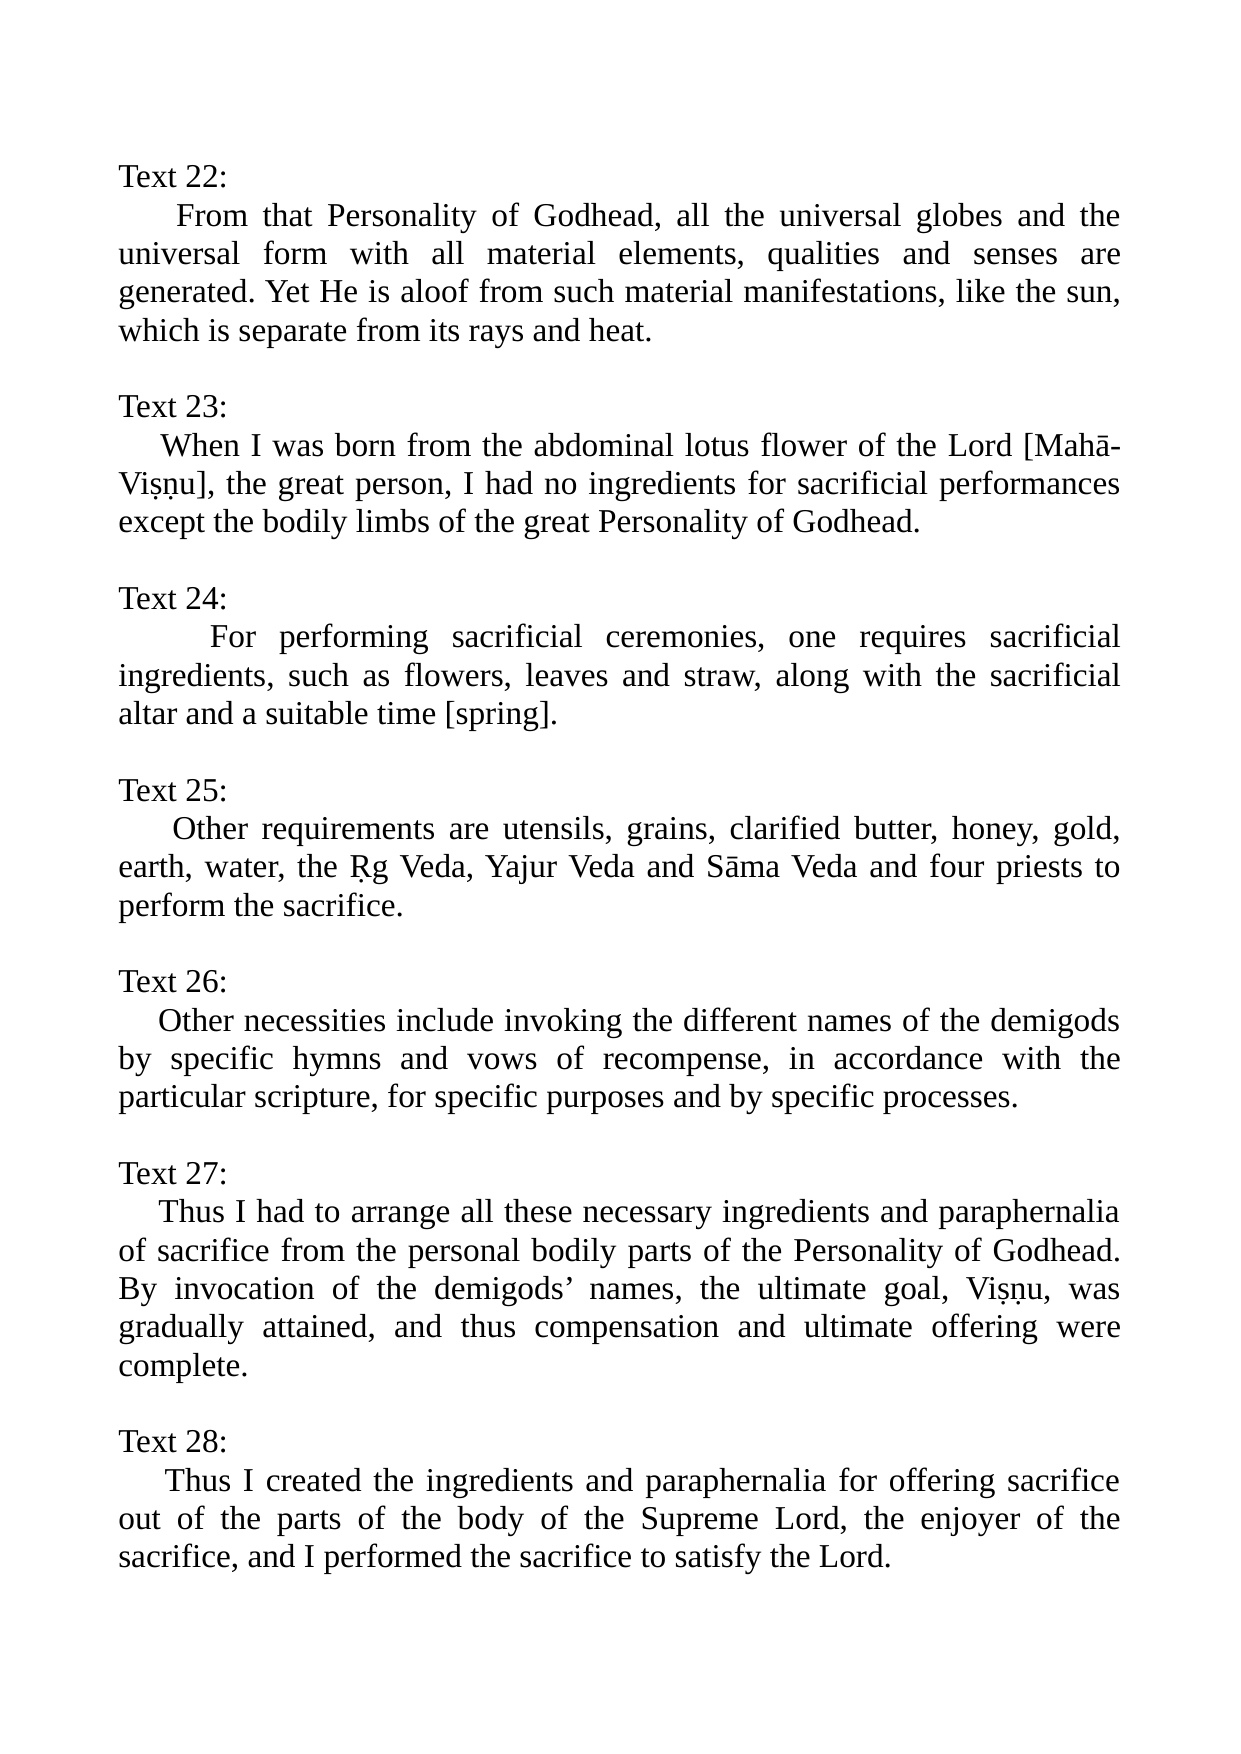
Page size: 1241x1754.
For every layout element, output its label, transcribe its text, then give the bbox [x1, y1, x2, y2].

text Text 22: [118, 156, 1122, 195]
text Text 27: [118, 1153, 1122, 1191]
text Other necessities include invoking the different names of the demigods by specific hymns and vows of recompense, in accordance with the particular scripture, for specific purposes and by specific processes. [118, 1000, 1122, 1115]
text Text 23: [118, 386, 1122, 425]
text From that Personality of Godhead, all the universal globes and the universal form with all material elements, qualities and senses are generated. Yet He is aloof from such material manifestations, like the sun, which is separate from its rays and heat. [118, 195, 1122, 348]
text Other requirements are utensils, grains, clarified butter, honey, gold, earth, water, the Ṛg Veda, Yajur Veda and Sāma Veda and four priests to perform the sacrifice. [118, 808, 1122, 923]
text Thus I created the ingredients and paraphernalia for offering sacrifice out of the parts of the body of the Supreme Lord, the enjoyer of the sacrifice, and I performed the sacrifice to satisfy the Lord. [118, 1460, 1122, 1575]
text Text 24: [118, 578, 1122, 616]
text Thus I had to arrange all these necessary ingredients and paraphernalia of sacrifice from the personal bodily parts of the Personality of Godhead. By invocation of the demigods’ names, the ultimate goal, Viṣṇu, was gradually attained, and thus compensation and ultimate offering were complete. [118, 1191, 1122, 1383]
text Text 25: [118, 770, 1122, 808]
text Text 28: [118, 1421, 1122, 1460]
text Text 26: [118, 961, 1122, 1000]
text When I was born from the abdominal lotus flower of the Lord [Mahā-Viṣṇu], the great person, I had no ingredients for sacrificial performances except the bodily limbs of the great Personality of Godhead. [118, 425, 1122, 540]
text For performing sacrificial ceremonies, one requires sacrificial ingredients, such as flowers, leaves and straw, along with the sacrificial altar and a suitable time [spring]. [118, 616, 1122, 731]
